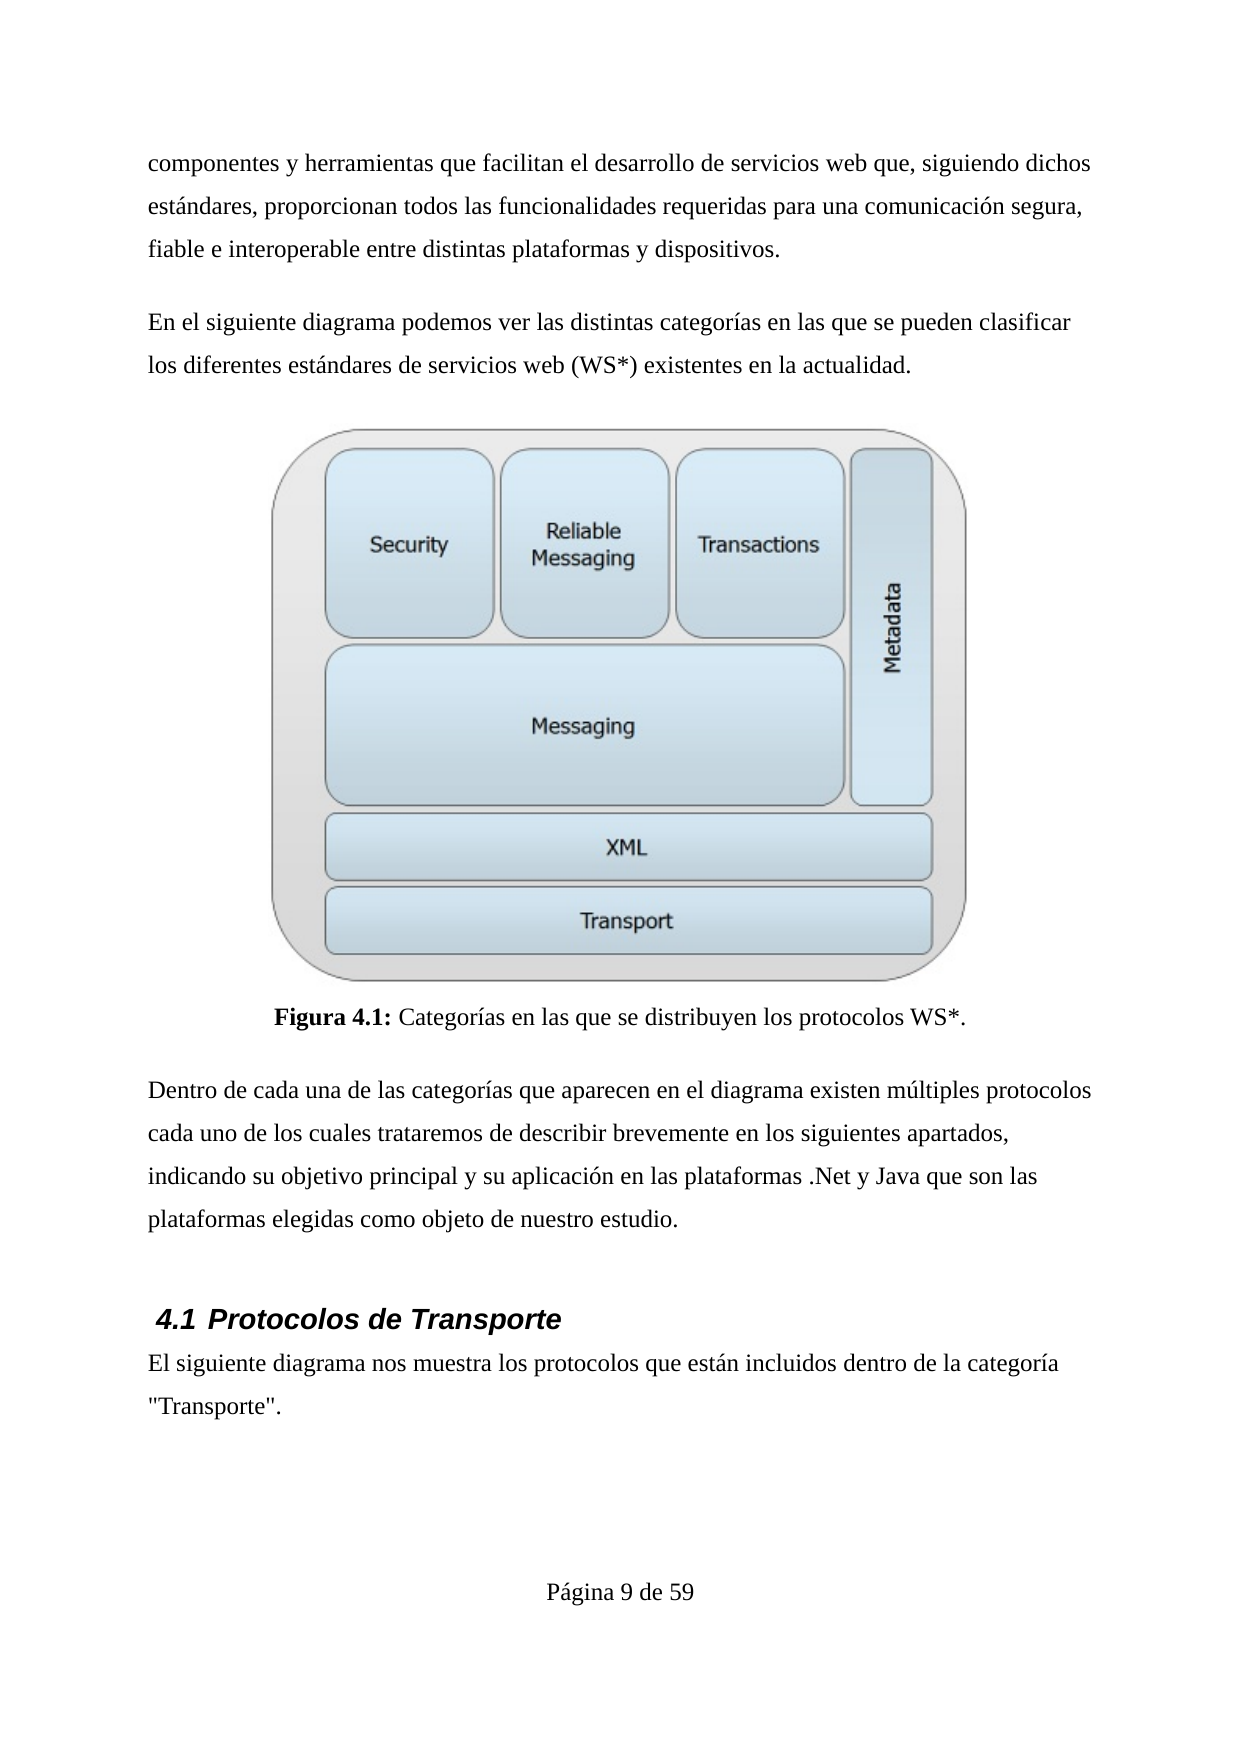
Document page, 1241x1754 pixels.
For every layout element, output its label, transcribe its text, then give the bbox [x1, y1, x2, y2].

text Figura 4.1: Categorías en las que se distribuyen los protocolos WS*. [148, 423, 1093, 1030]
subtitle Protocolos de Transporte [148, 1302, 1093, 1336]
text Dentro de cada una de las categorías que aparecen en el diagrama existen múltiples protocolos cada uno de los cuales trataremos de describir brevemente en los siguientes apartados, indicando su objetivo principal y su aplicación en las plataformas .Net y Java que son las plataformas elegidas como objeto de nuestro estudio. [148, 1075, 1093, 1233]
text componentes y herramientas que facilitan el desarrollo de servicios web que, siguiendo dichos estándares, proporcionan todos las funcionalidades requeridas para una comunicación segura, fiable e interoperable entre distintas plataformas y dispositivos. [148, 148, 1093, 263]
text En el siguiente diagrama podemos ver las distintas categorías en las que se pueden clasificar los diferentes estándares de servicios web (WS*) existentes en la actualidad. [148, 307, 1093, 379]
picture [267, 423, 973, 988]
text El siguiente diagrama nos muestra los protocolos que están incluidos dentro de la categoría "Transporte". [148, 1348, 1093, 1420]
